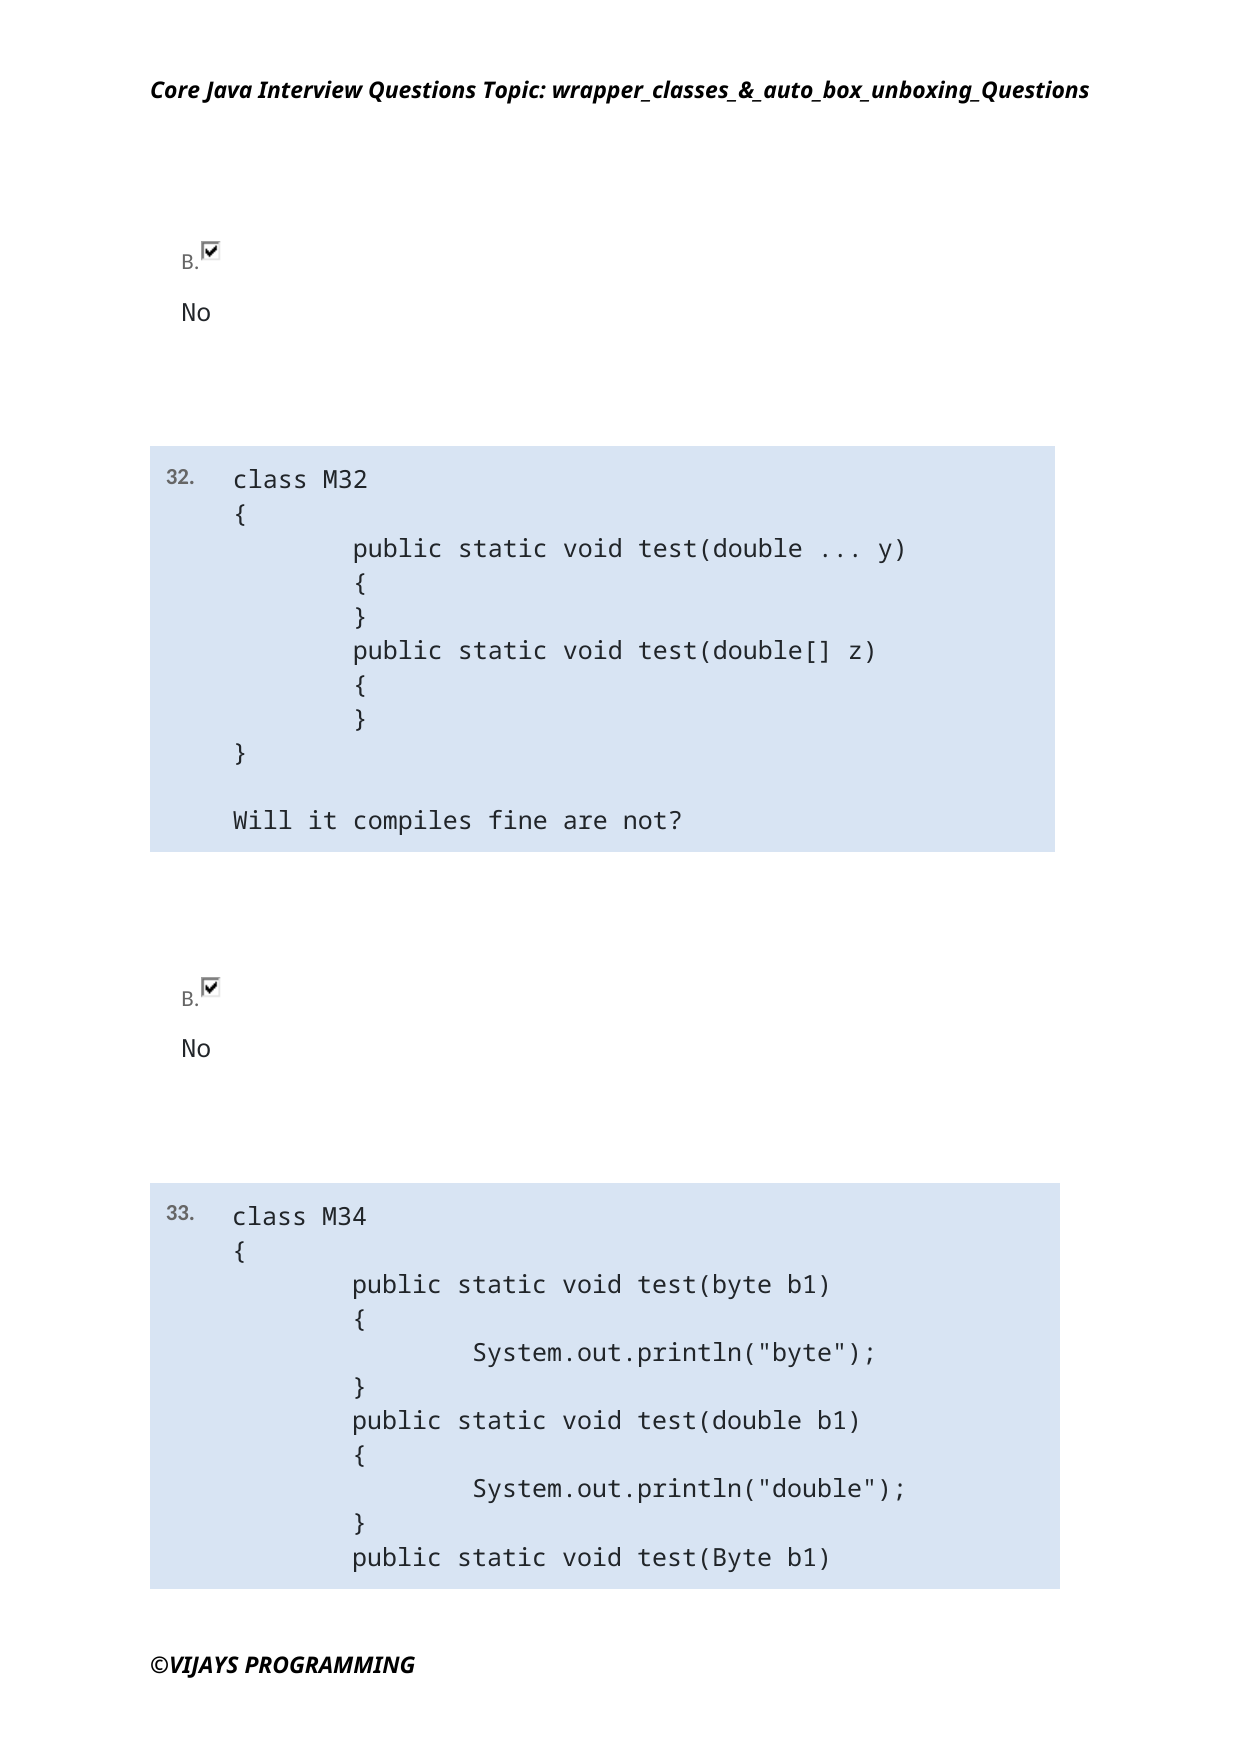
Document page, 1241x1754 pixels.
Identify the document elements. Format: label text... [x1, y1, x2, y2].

table_cell 32. [150, 446, 217, 852]
table_cell class M32 { public static void test(double ... y) { } public static void test(double[] z) { } } Will it compiles fine are not? [217, 446, 1055, 852]
table_cell [1055, 446, 1090, 852]
table_header [181, 868, 242, 970]
table_header B. No [181, 234, 242, 431]
table_cell [150, 853, 1090, 1183]
table_header [1060, 1183, 1090, 1589]
table_header B. No [181, 970, 242, 1167]
table_header 33. [150, 1183, 216, 1589]
table_header class M34 { public static void test(byte b1) { System.out.println("byte"); } public static void test(double b1) { System.out.println("double"); } public static void test(Byte b1) [216, 1183, 1060, 1589]
table_header [181, 166, 242, 234]
table_cell [150, 150, 1090, 446]
